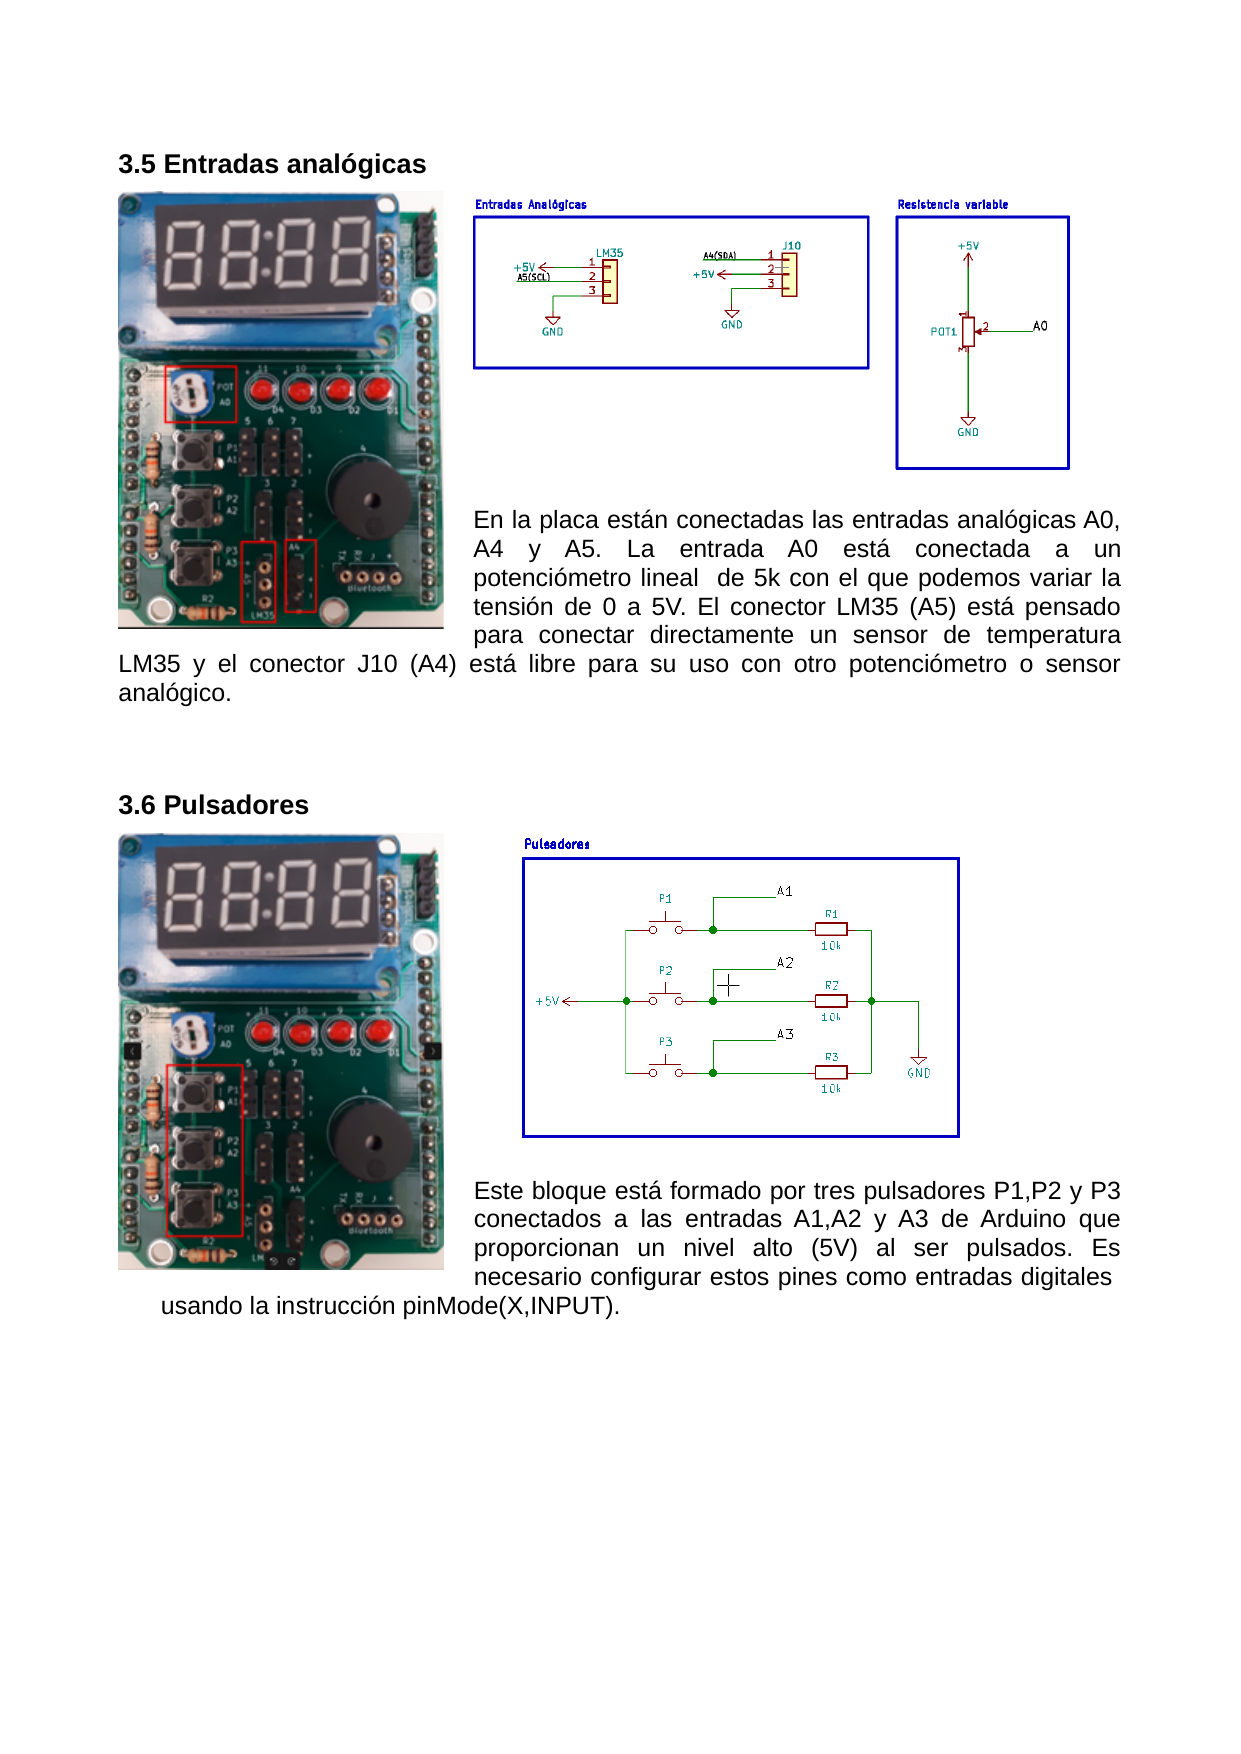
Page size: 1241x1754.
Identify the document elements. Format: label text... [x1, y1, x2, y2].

picture [118, 191, 444, 629]
subtitle 3.6 Pulsadores [118, 789, 1122, 821]
picture [466, 193, 1075, 477]
subtitle 3.5 Entradas analógicas [118, 148, 1122, 179]
picture [512, 833, 968, 1141]
text Este bloque está formado por tres pulsadores P1,P2 y P3 conectados a las entradas A1,A2 y A3 de Arduino que proporcionan un nivel alto (5V) al ser pulsados. Es necesario configurar estos pines como entradas digitales usando la instrucción pinMode(X,INPUT). [118, 1176, 1122, 1319]
text En la placa están conectadas las entradas analógicas A0, A4 y A5. La entrada A0 está conectada a un potenciómetro lineal de 5k con el que podemos variar la tensión de 0 a 5V. El conector LM35 (A5) está pensado para conectar directamente un sensor de temperatura LM35 y el conector J10 (A4) está libre para su uso con otro potenciómetro o sensor analógico. [118, 506, 1122, 707]
picture [118, 833, 444, 1270]
